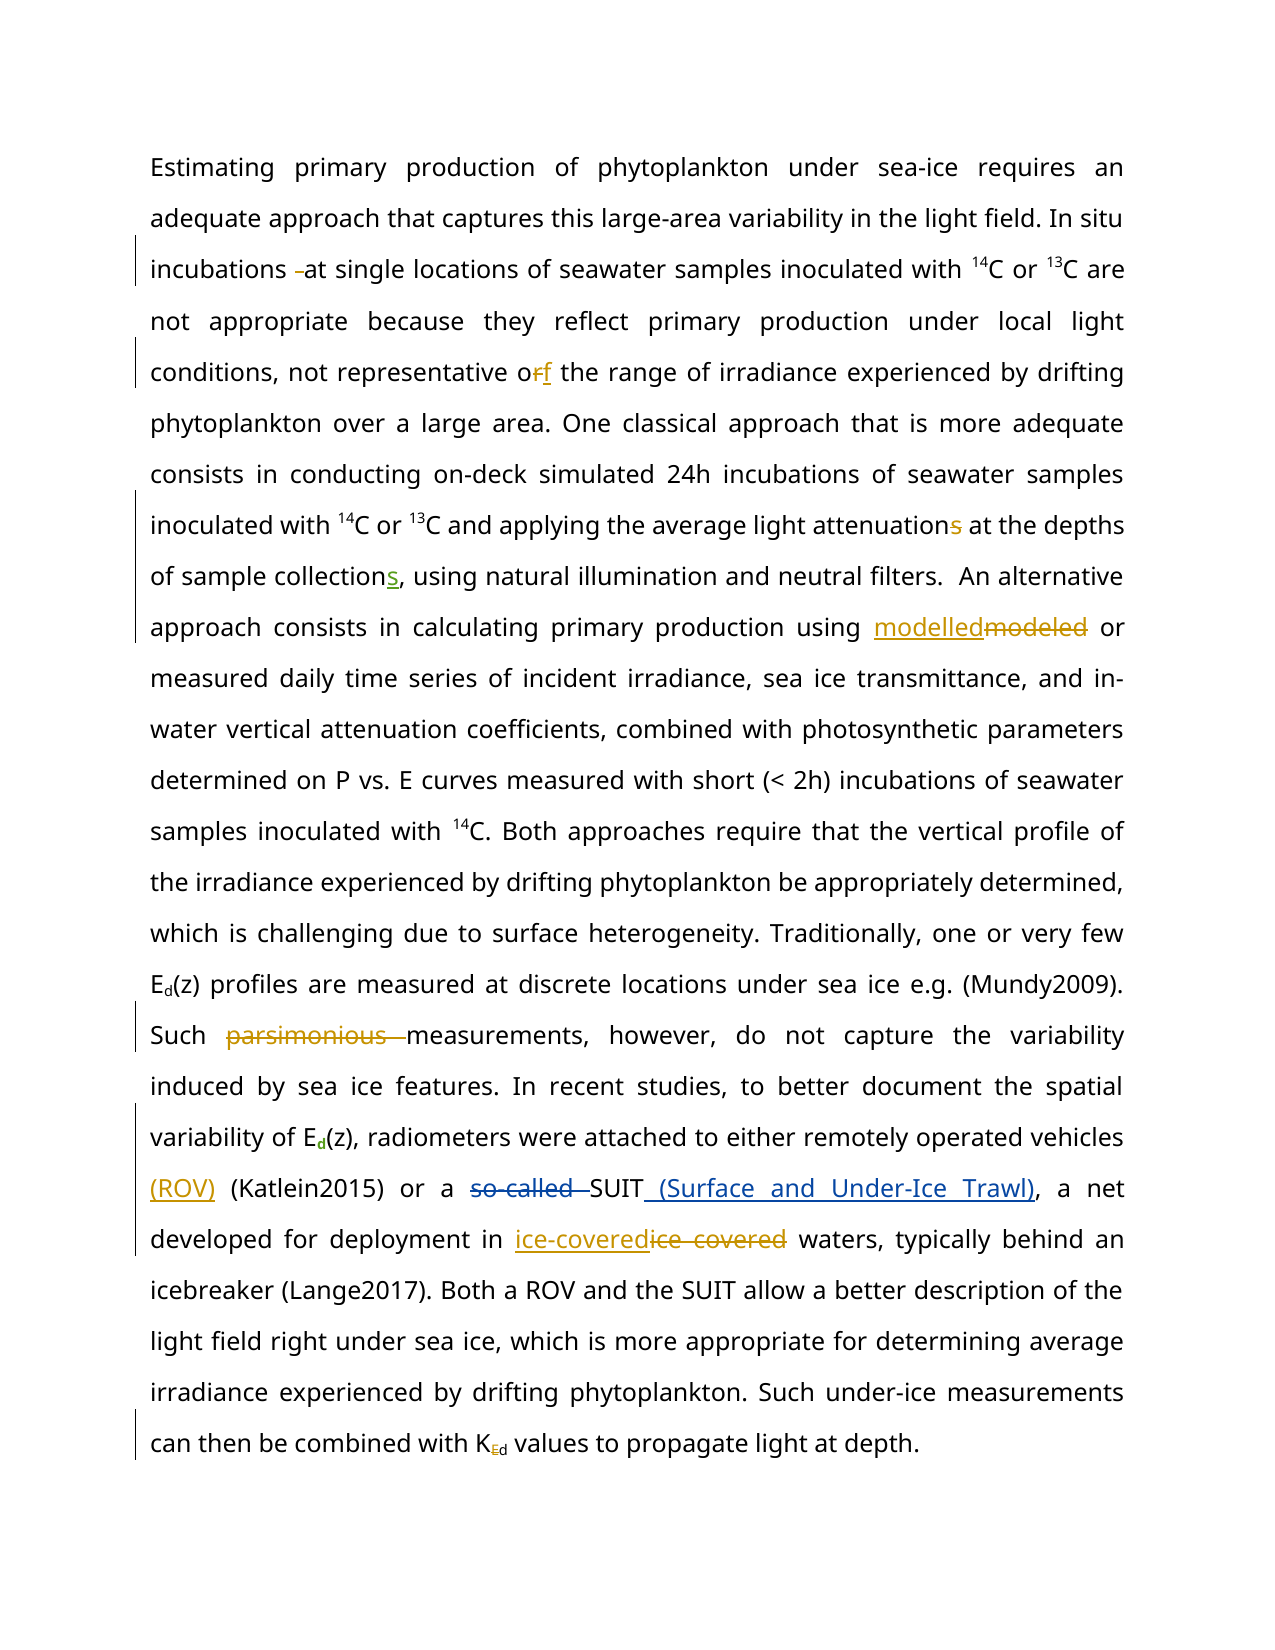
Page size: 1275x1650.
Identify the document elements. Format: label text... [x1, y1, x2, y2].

text Estimating primary production of phytoplankton under sea-ice requires an adequate approach that captures this large-area variability in the light field. In situ incubations at single locations of seawater samples inoculated with 14C or 13C are not appropriate because they reflect primary production under local light conditions, not representative of the range of irradiance experienced by drifting phytoplankton over a large area. One classical approach that is more adequate consists in conducting on-deck simulated 24h incubations of seawater samples inoculated with 14C or 13C and applying the average light attenuation at the depths of sample collections, using natural illumination and neutral filters. An alternative approach consists in calculating primary production using modelled or measured daily time series of incident irradiance, sea ice transmittance, and in-water vertical attenuation coefficients, combined with photosynthetic parameters determined on P vs. E curves measured with short (< 2h) incubations of seawater samples inoculated with 14C. Both approaches require that the vertical profile of the irradiance experienced by drifting phytoplankton be appropriately determined, which is challenging due to surface heterogeneity. Traditionally, one or very few Ed(z) profiles are measured at discrete locations under sea ice e.g. (Mundy2009). Such measurements, however, do not capture the variability induced by sea ice features. In recent studies, to better document the spatial variability of Ed(z), radiometers were attached to either remotely operated vehicles (ROV) (Katlein2015) or a SUIT (Surface and Under-Ice Trawl), a net developed for deployment in ice-covered waters, typically behind an icebreaker (Lange2017). Both a ROV and the SUIT allow a better description of the light field right under sea ice, which is more appropriate for determining average irradiance experienced by drifting phytoplankton. Such under-ice measurements can then be combined with Kd values to propagate light at depth. [150, 150, 1125, 1460]
